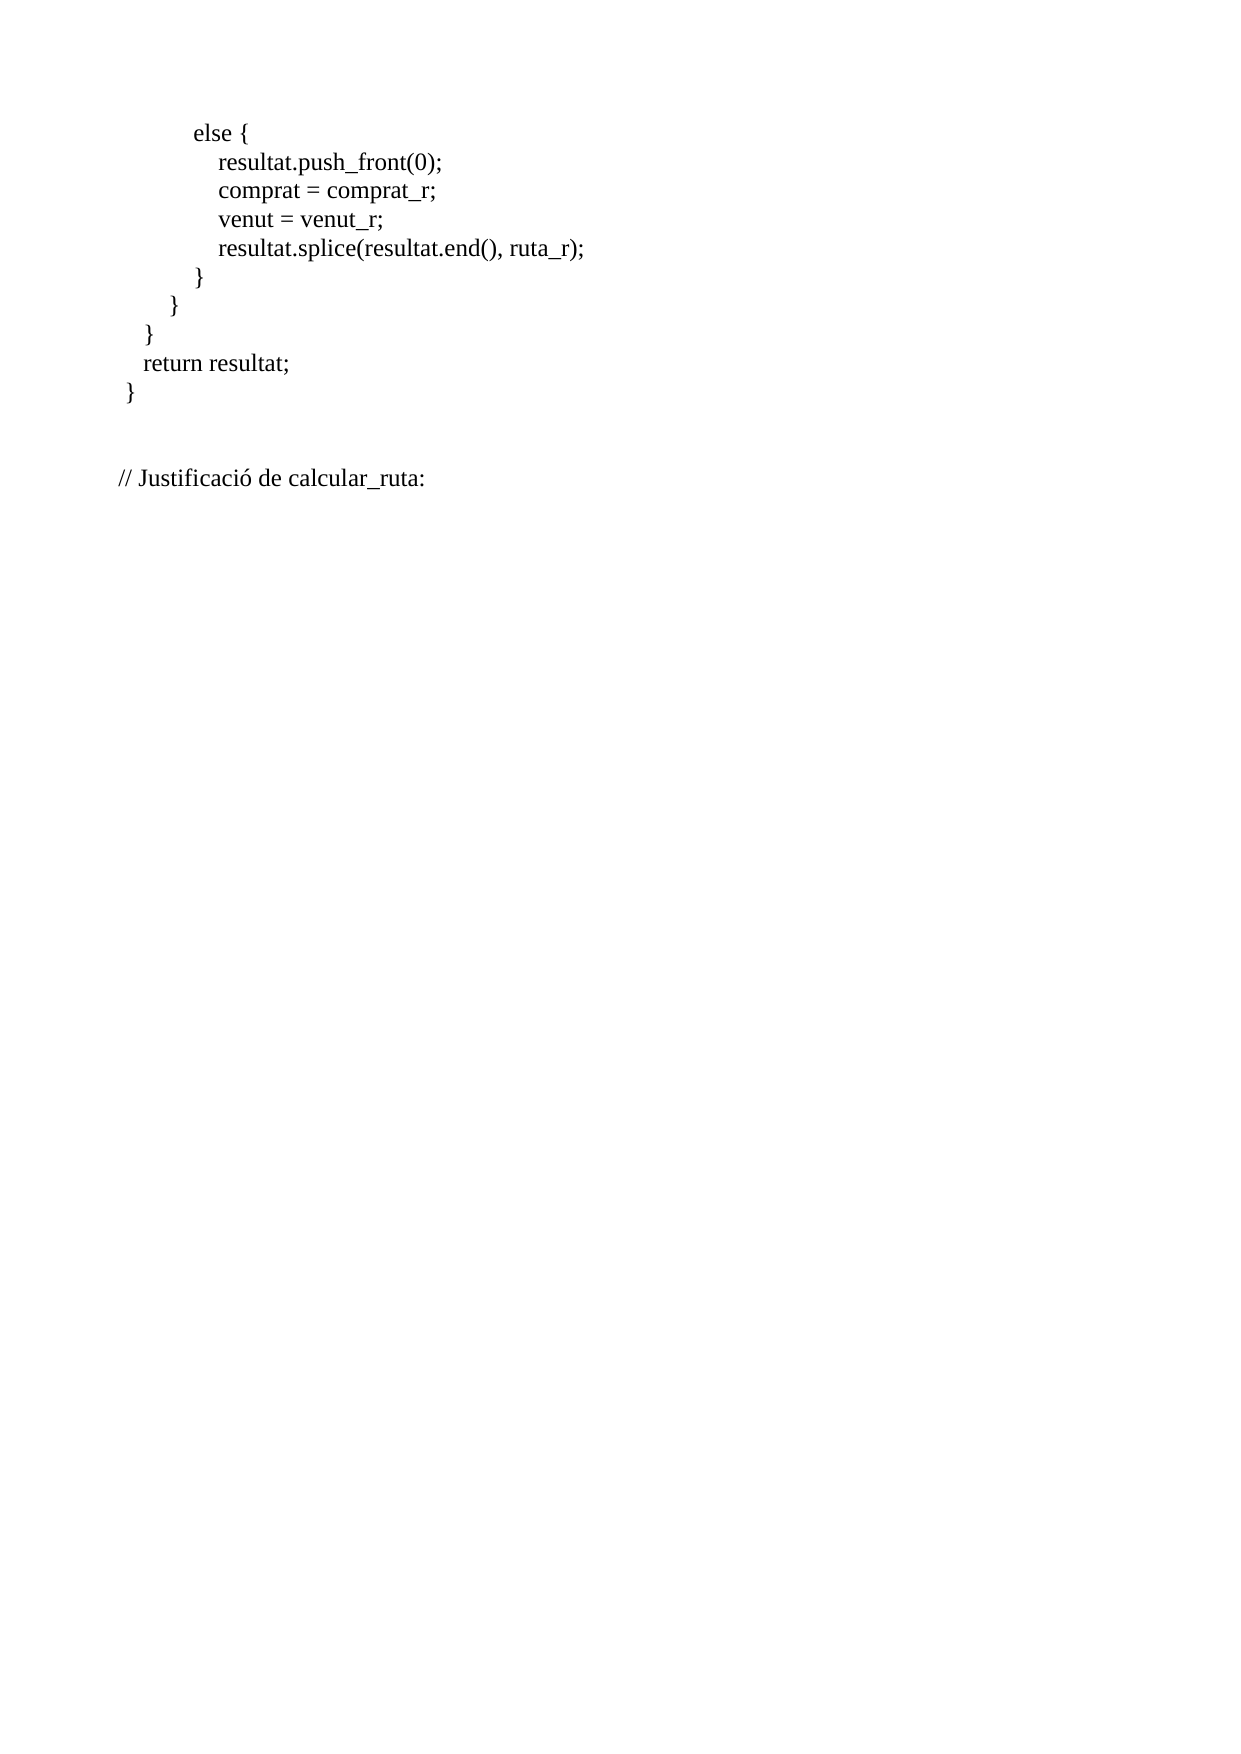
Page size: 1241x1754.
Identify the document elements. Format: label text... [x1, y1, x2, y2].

text } [118, 319, 1122, 348]
text return resultat; [118, 348, 1122, 377]
text // Justificació de calcular_ruta: [118, 463, 1122, 492]
text resultat.splice(resultat.end(), ruta_r); [118, 233, 1122, 262]
text } [118, 262, 1122, 291]
text } [118, 377, 1122, 406]
text comprat = comprat_r; [118, 176, 1122, 204]
text else { [118, 118, 1122, 147]
text } [118, 291, 1122, 319]
text resultat.push_front(0); [118, 147, 1122, 176]
text venut = venut_r; [118, 204, 1122, 233]
